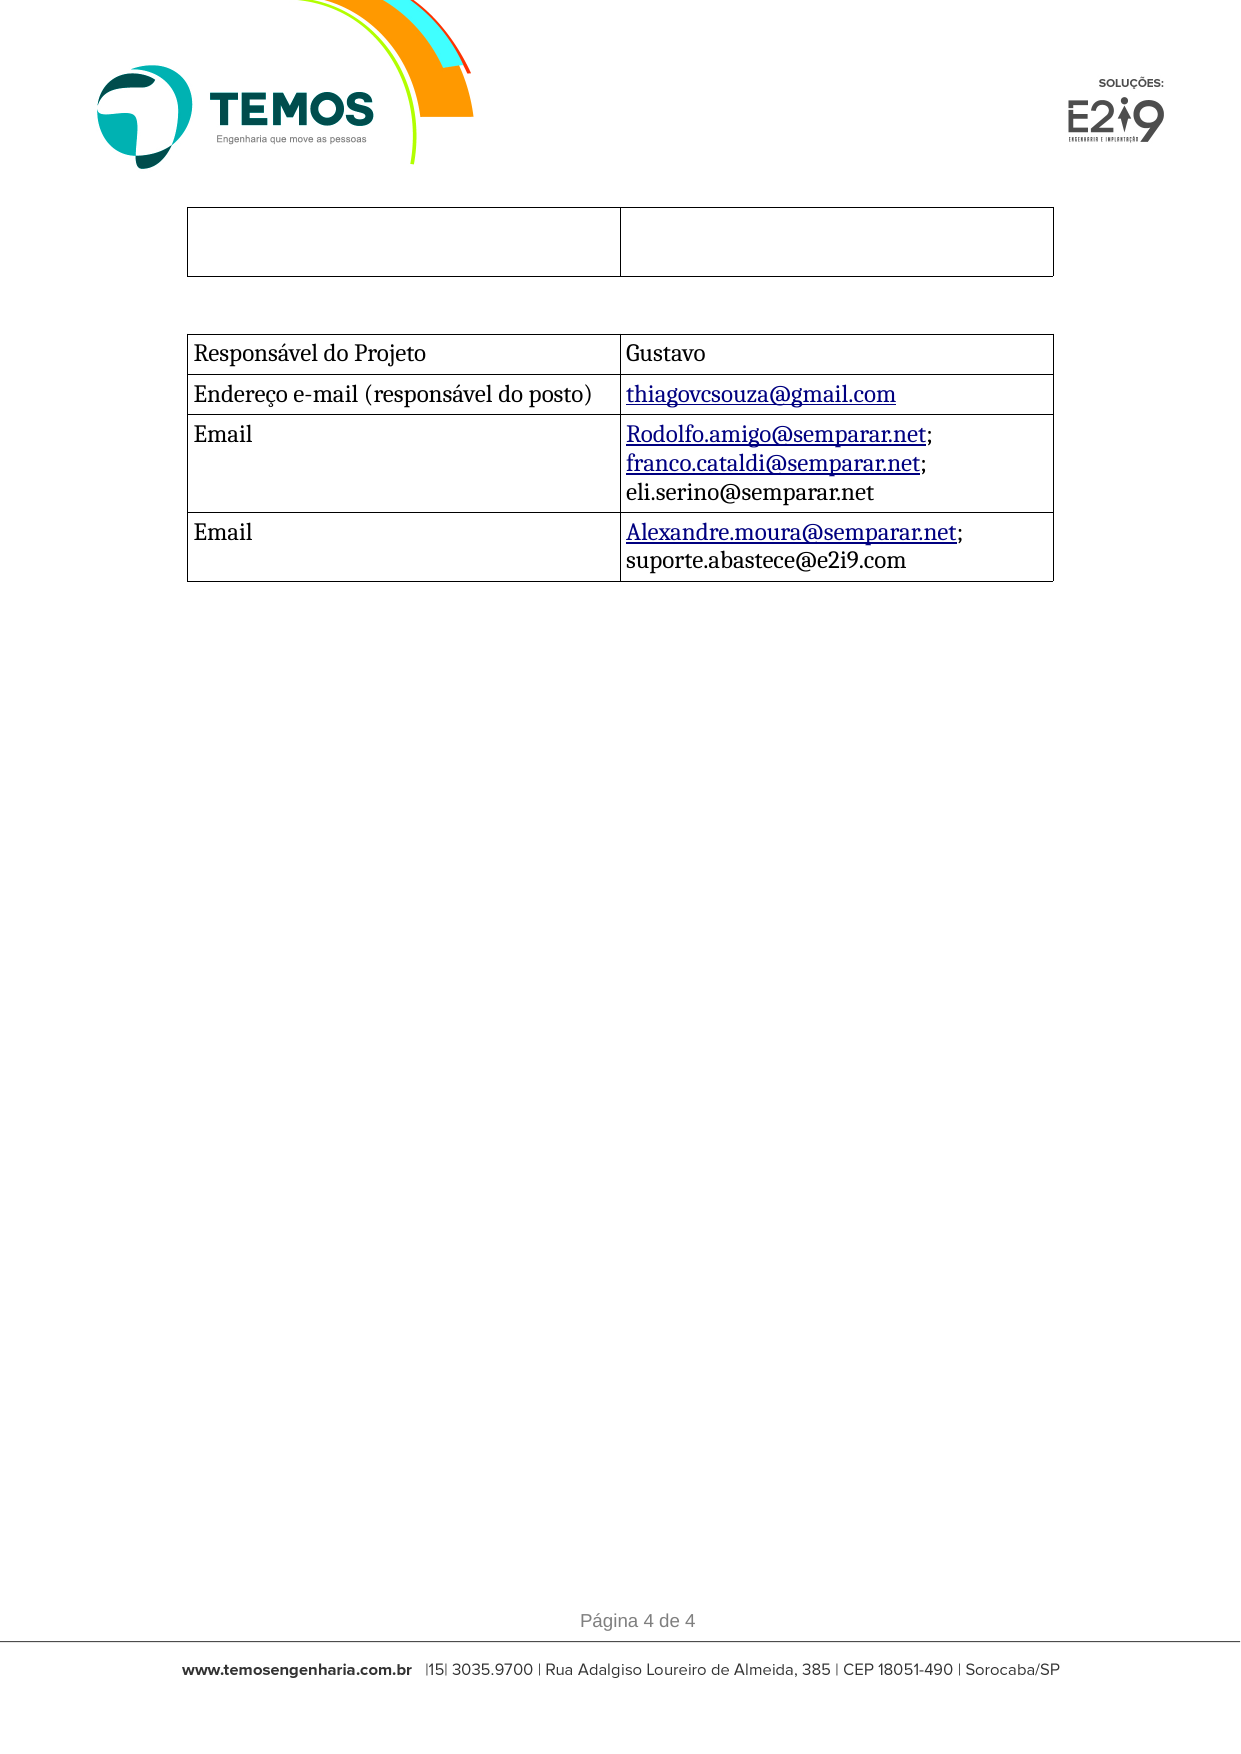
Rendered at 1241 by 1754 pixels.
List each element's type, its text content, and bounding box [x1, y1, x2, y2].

table_cell [621, 208, 1053, 276]
table_cell Alexandre.moura@semparar.net; suporte.abastece@e2i9.com [621, 513, 1053, 581]
picture [0, 0, 1241, 1754]
table_cell [188, 208, 620, 276]
table_header Responsável do Projeto [188, 335, 620, 374]
table_cell Endereço e-mail (responsável do posto) [188, 375, 620, 414]
table_header Gustavo [621, 335, 1053, 374]
table_cell Rodolfo.amigo@semparar.net; franco.cataldi@semparar.net; eli.serino@semparar.net [621, 415, 1053, 512]
table_cell Email [188, 513, 620, 581]
table_cell Email [188, 415, 620, 512]
table_cell thiagovcsouza@gmail.com [621, 375, 1053, 414]
